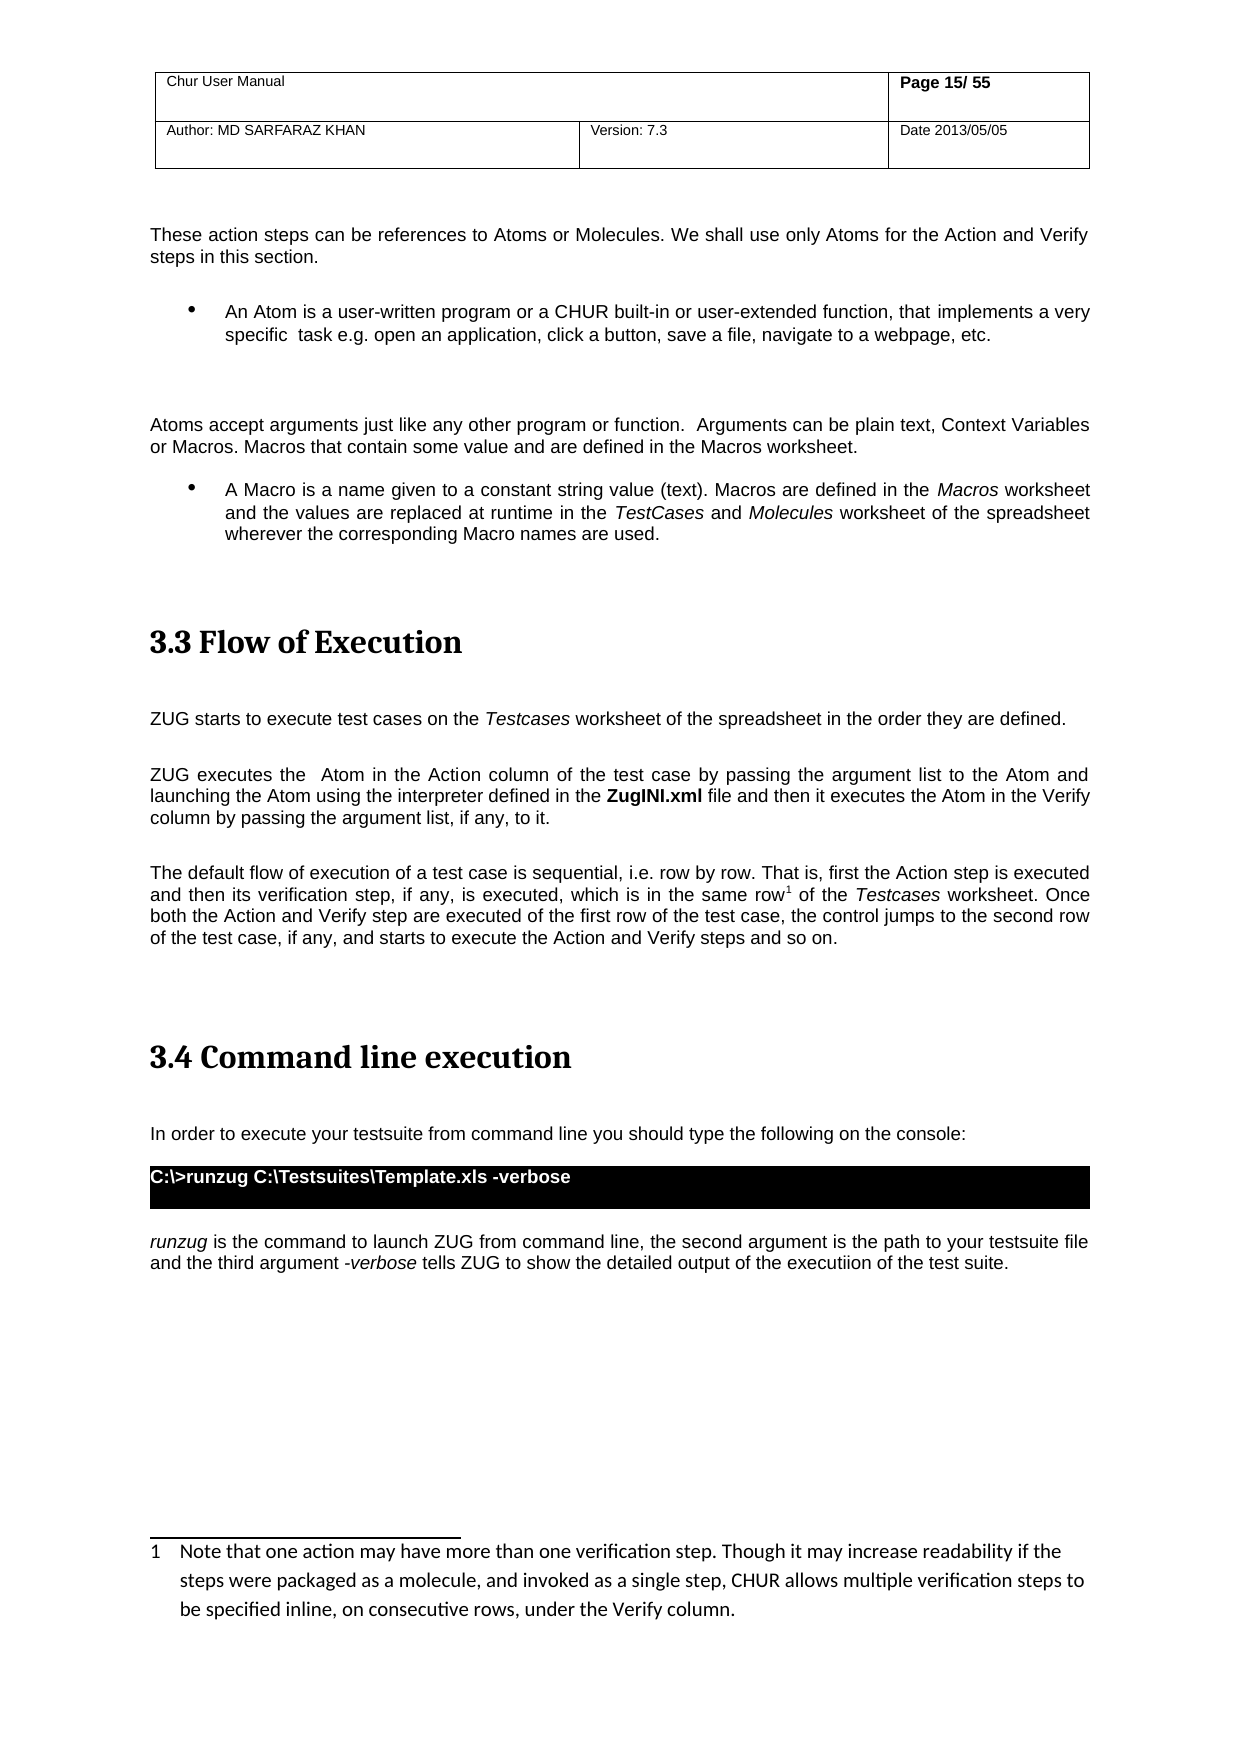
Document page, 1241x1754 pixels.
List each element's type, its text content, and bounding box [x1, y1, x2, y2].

text In order to execute your testsuite from command line you should type the following on the console: [150, 1123, 1090, 1144]
text ZUG starts to execute test cases on the Testcases worksheet of the spreadsheet in the order they are defined. [150, 708, 1090, 729]
text Atoms accept arguments just like any other program or function. Arguments can be plain text, Context Variables or Macros. Macros that contain some value and are defined in the Macros worksheet. [150, 414, 1090, 457]
subtitle 3.3 Flow of Execution [150, 623, 1090, 662]
text These action steps can be references to Atoms or Molecules. We shall use only Atoms for the Action and Verify steps in this section. [150, 224, 1090, 267]
text ZUG executes the Atom in the Action column of the test case by passing the argument list to the Atom and launching the Atom using the interpreter defined in the ZugINI.xml file and then it executes the Atom in the Verify column by passing the argument list, if any, to it. [150, 763, 1090, 828]
list A Macro is a name given to a constant string value (text). Macros are defined in the Macros worksheet and the values are replaced at runtime in the TestCases and Molecules worksheet of the spreadsheet wherever the corresponding Macro names are used. [187, 479, 1090, 545]
list An Atom is a user-written program or a CHUR built-in or user-extended function, that implements a very specific task e.g. open an application, click a button, save a file, navigate to a webpage, etc. [187, 301, 1090, 346]
text The default flow of execution of a test case is sequential, i.e. row by row. That is, first the Action step is executed and then its verification step, if any, is executed, which is in the same row of the Testcases worksheet. Once both the Action and Verify step are executed of the first row of the test case, the control jumps to the second row of the test case, if any, and starts to execute the Action and Verify steps and so on. [150, 862, 1090, 948]
subtitle 3.4 Command line execution [150, 1038, 1090, 1077]
text runzug is the command to launch ZUG from command line, the second argument is the path to your testsuite file and the third argument -verbose tells ZUG to show the detailed output of the executiion of the test suite. [150, 1231, 1090, 1274]
text C:\>runzug C:\Testsuites\Template.xls -verbose [150, 1166, 1090, 1187]
text Note that one action may have more than one verification step. Though it may increase readability if the steps were packaged as a molecule, and invoked as a single step, CHUR allows multiple verification steps to be specified inline, on consecutive rows, under the Verify column. [150, 1538, 1090, 1622]
